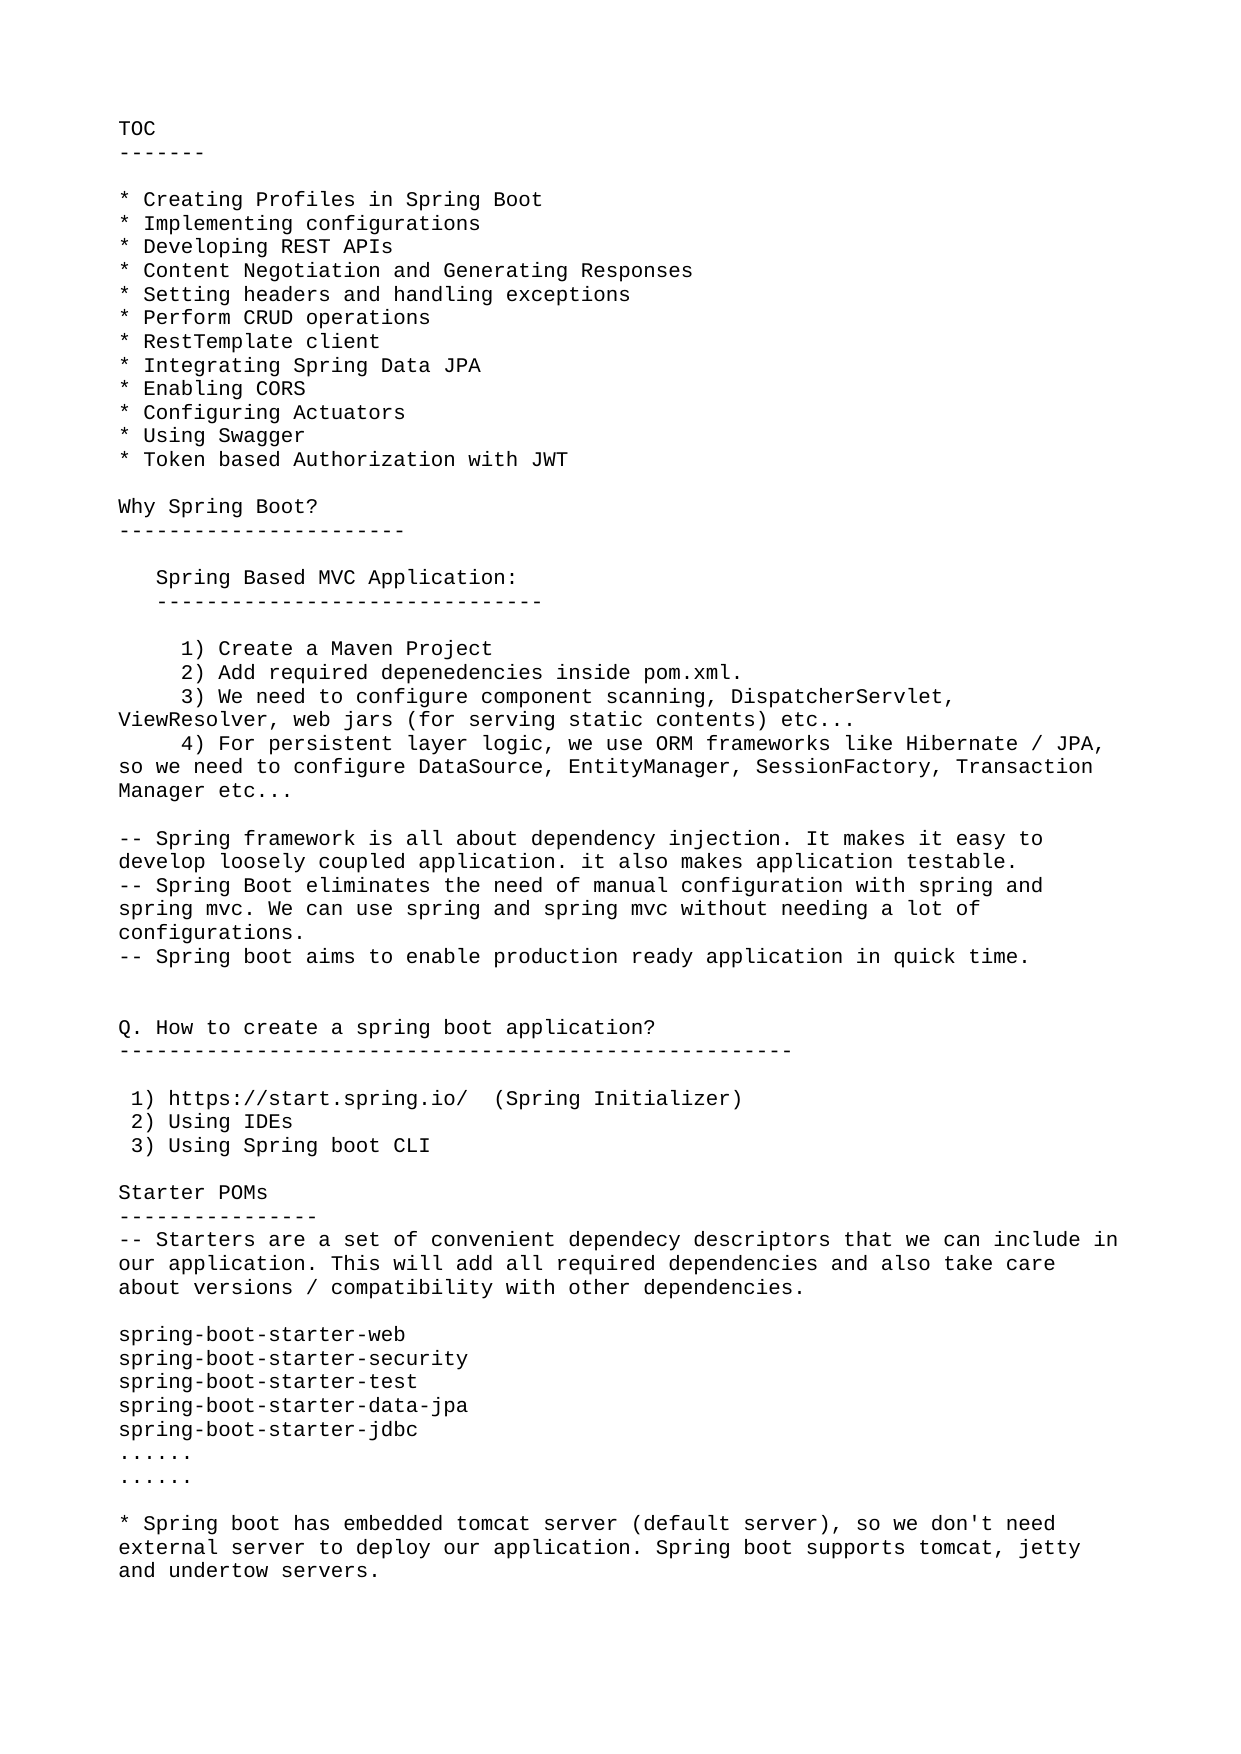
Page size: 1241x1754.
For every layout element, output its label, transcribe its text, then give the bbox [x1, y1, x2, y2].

text spring-boot-starter-security [118, 1348, 1122, 1371]
text * Integrating Spring Data JPA [118, 354, 1122, 378]
text ---------------- [118, 1206, 1122, 1229]
text * Developing REST APIs [118, 236, 1122, 260]
text * Spring boot has embedded tomcat server (default server), so we don't need external server to deploy our application. Spring boot supports tomcat, jetty and undertow servers. [118, 1513, 1122, 1584]
text Why Spring Boot? [118, 496, 1122, 520]
text * Enabling CORS [118, 378, 1122, 402]
text ------------------------------------------------------ [118, 1040, 1122, 1064]
text ...... [118, 1442, 1122, 1466]
text * Using Swagger [118, 426, 1122, 449]
text * Token based Authorization with JWT [118, 449, 1122, 473]
text Q. How to create a spring boot application? [118, 1017, 1122, 1040]
text ...... [118, 1466, 1122, 1489]
text spring-boot-starter-jdbc [118, 1419, 1122, 1442]
text -- Spring Boot eliminates the need of manual configuration with spring and spring mvc. We can use spring and spring mvc without needing a lot of configurations. [118, 875, 1122, 946]
text * Setting headers and handling exceptions [118, 284, 1122, 307]
text 3) We need to configure component scanning, DispatcherServlet, ViewResolver, web jars (for serving static contents) etc... [118, 686, 1122, 733]
text Spring Based MVC Application: [118, 567, 1122, 591]
text * Content Negotiation and Generating Responses [118, 260, 1122, 284]
text ----------------------- [118, 520, 1122, 544]
text ------- [118, 142, 1122, 165]
text ------------------------------- [118, 591, 1122, 615]
text 1) https://start.spring.io/ (Spring Initializer) [118, 1088, 1122, 1111]
text TOC [118, 118, 1122, 142]
text 2) Add required depenedencies inside pom.xml. [118, 662, 1122, 686]
text 4) For persistent layer logic, we use ORM frameworks like Hibernate / JPA, so we need to configure DataSource, EntityManager, SessionFactory, Transaction Manager etc... [118, 733, 1122, 804]
text -- Spring boot aims to enable production ready application in quick time. [118, 946, 1122, 969]
text -- Spring framework is all about dependency injection. It makes it easy to develop loosely coupled application. it also makes application testable. [118, 827, 1122, 875]
text spring-boot-starter-test [118, 1371, 1122, 1395]
text Starter POMs [118, 1182, 1122, 1206]
text * Creating Profiles in Spring Boot [118, 189, 1122, 213]
text 1) Create a Maven Project [118, 638, 1122, 662]
text 3) Using Spring boot CLI [118, 1135, 1122, 1158]
text * RestTemplate client [118, 331, 1122, 354]
text 2) Using IDEs [118, 1111, 1122, 1135]
text -- Starters are a set of convenient dependecy descriptors that we can include in our application. This will add all required dependencies and also take care about versions / compatibility with other dependencies. [118, 1229, 1122, 1300]
text spring-boot-starter-data-jpa [118, 1395, 1122, 1419]
text * Perform CRUD operations [118, 307, 1122, 331]
text * Implementing configurations [118, 213, 1122, 236]
text spring-boot-starter-web [118, 1324, 1122, 1348]
text * Configuring Actuators [118, 402, 1122, 426]
